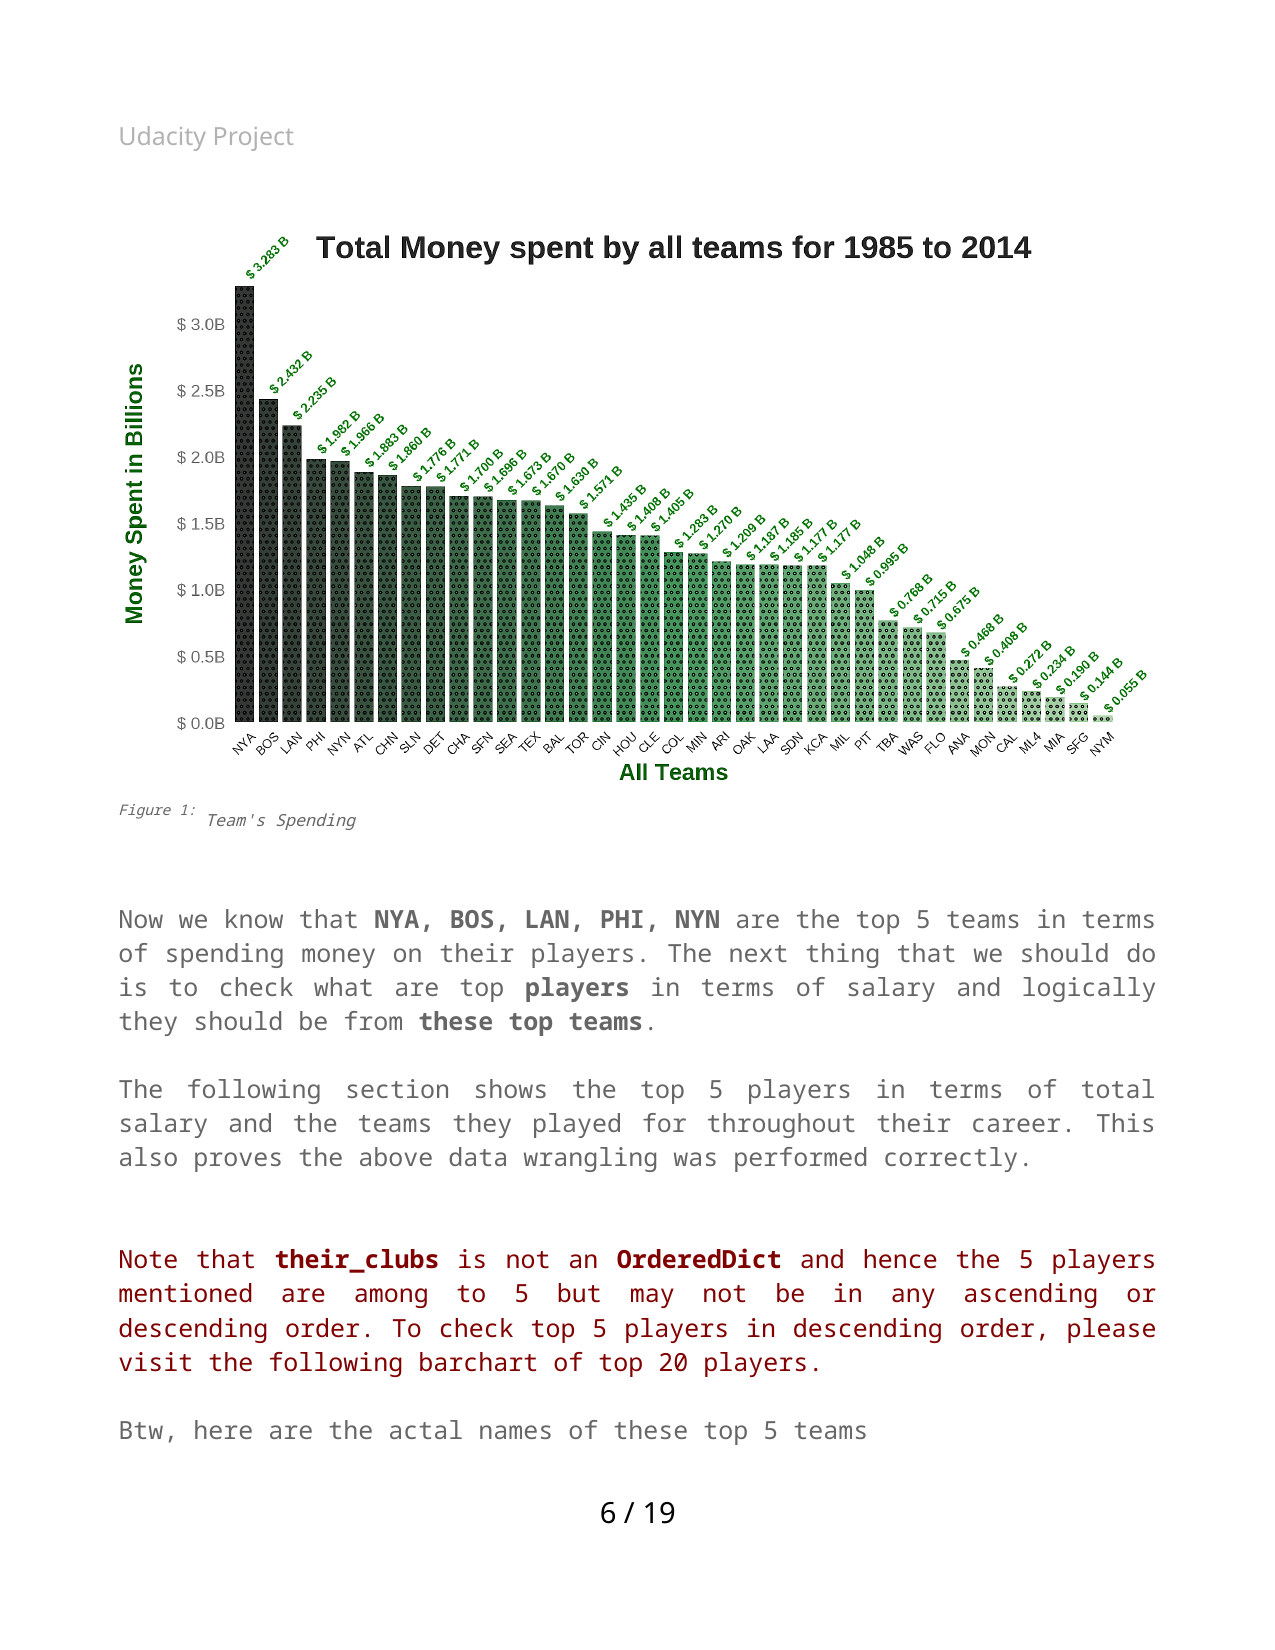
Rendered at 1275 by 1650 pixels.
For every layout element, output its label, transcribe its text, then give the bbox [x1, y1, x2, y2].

picture [118, 194, 1157, 792]
text The following section shows the top 5 players in terms of total salary and the teams they played for throughout their career. This also proves the above data wrangling was performed correctly. [118, 1072, 1157, 1174]
text Note that their_clubs is not an OrderedDict and hence the 5 players mentioned are among to 5 but may not be in any ascending or descending order. To check top 5 players in descending order, please visit the following barchart of top 20 players. [118, 1242, 1157, 1378]
text Figure 1: Team's Spending [118, 792, 1157, 833]
text Btw, here are the actal names of these top 5 teams [118, 1412, 1157, 1446]
text Now we know that NYA, BOS, LAN, PHI, NYN are the top 5 teams in terms of spending money on their players. The next thing that we should do is to check what are top players in terms of salary and logically they should be from these top teams. [118, 901, 1157, 1038]
